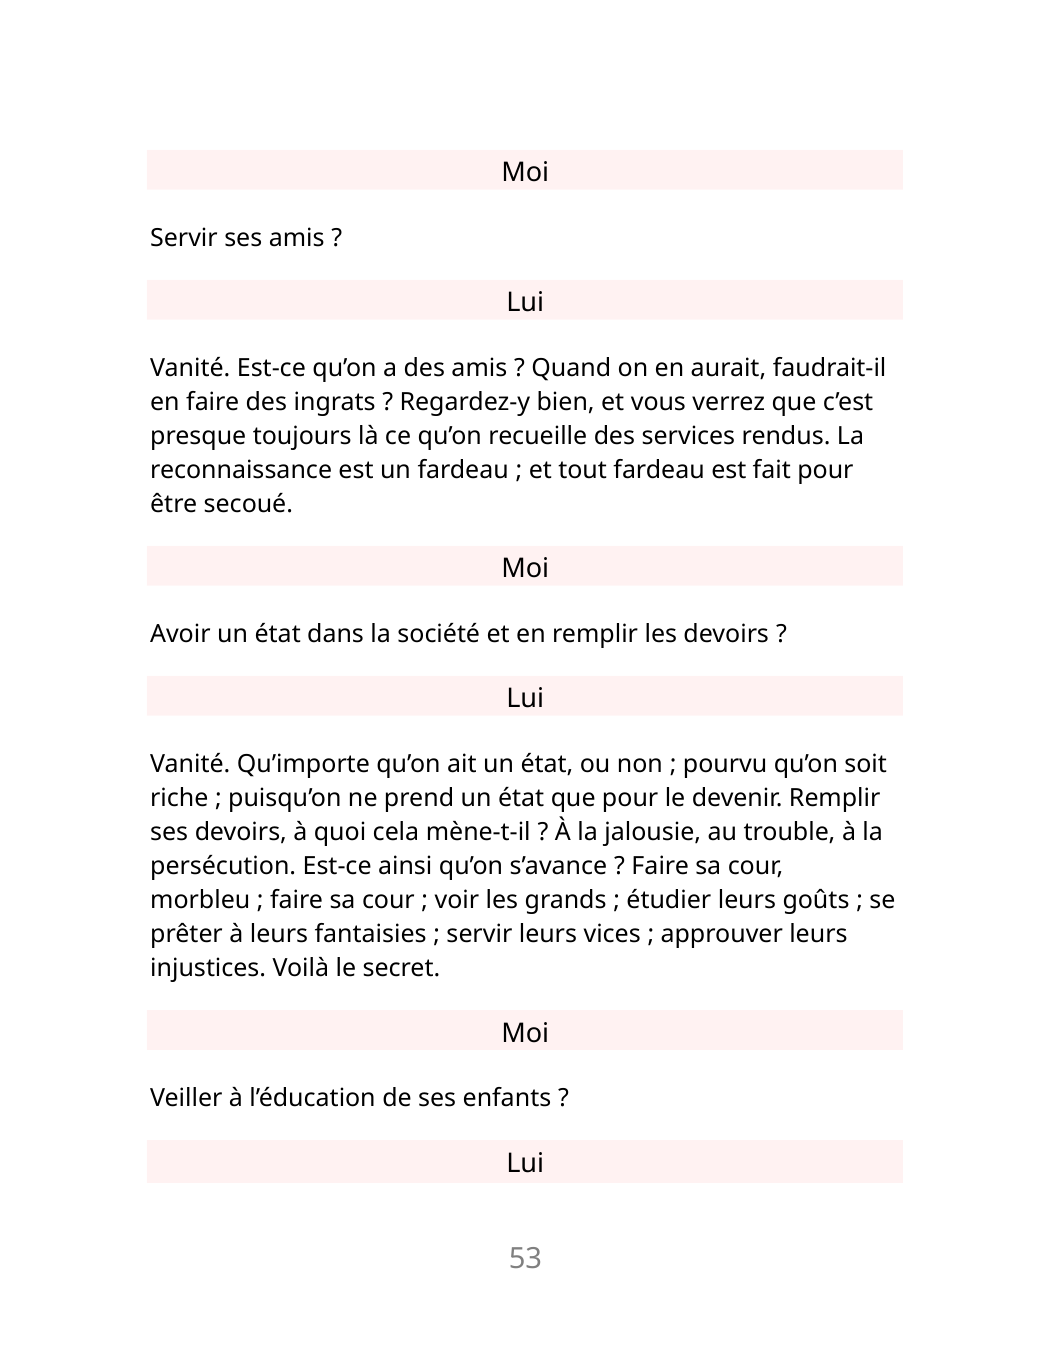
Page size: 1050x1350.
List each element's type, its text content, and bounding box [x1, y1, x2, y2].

text Moi [147, 150, 903, 190]
text Vanité. Qu’importe qu’on ait un état, ou non ; pourvu qu’on soit riche ; puisqu’on ne prend un état que pour le devenir. Remplir ses devoirs, à quoi cela mène-t-il ? À la jalousie, au trouble, à la persécution. Est-ce ainsi qu’on s’avance ? Faire sa cour, morbleu ; faire sa cour ; voir les grands ; étudier leurs goûts ; se prêter à leurs fantaisies ; servir leurs vices ; approuver leurs injustices. Voilà le secret. [150, 745, 900, 984]
text Lui [147, 676, 903, 716]
text Avoir un état dans la société et en remplir les devoirs ? [150, 615, 900, 649]
text Moi [147, 546, 903, 586]
text Moi [147, 1010, 903, 1050]
text Servir ses amis ? [150, 219, 900, 253]
text Vanité. Est-ce qu’on a des amis ? Quand on en aurait, faudrait-il en faire des ingrats ? Regardez-y bien, et vous verrez que c’est presque toujours là ce qu’on recueille des services rendus. La reconnaissance est un fardeau ; et tout fardeau est fait pour être secoué. [150, 349, 900, 519]
text Lui [147, 1140, 903, 1183]
text Lui [147, 280, 903, 320]
text Veiller à l’éducation de ses enfants ? [150, 1079, 900, 1113]
